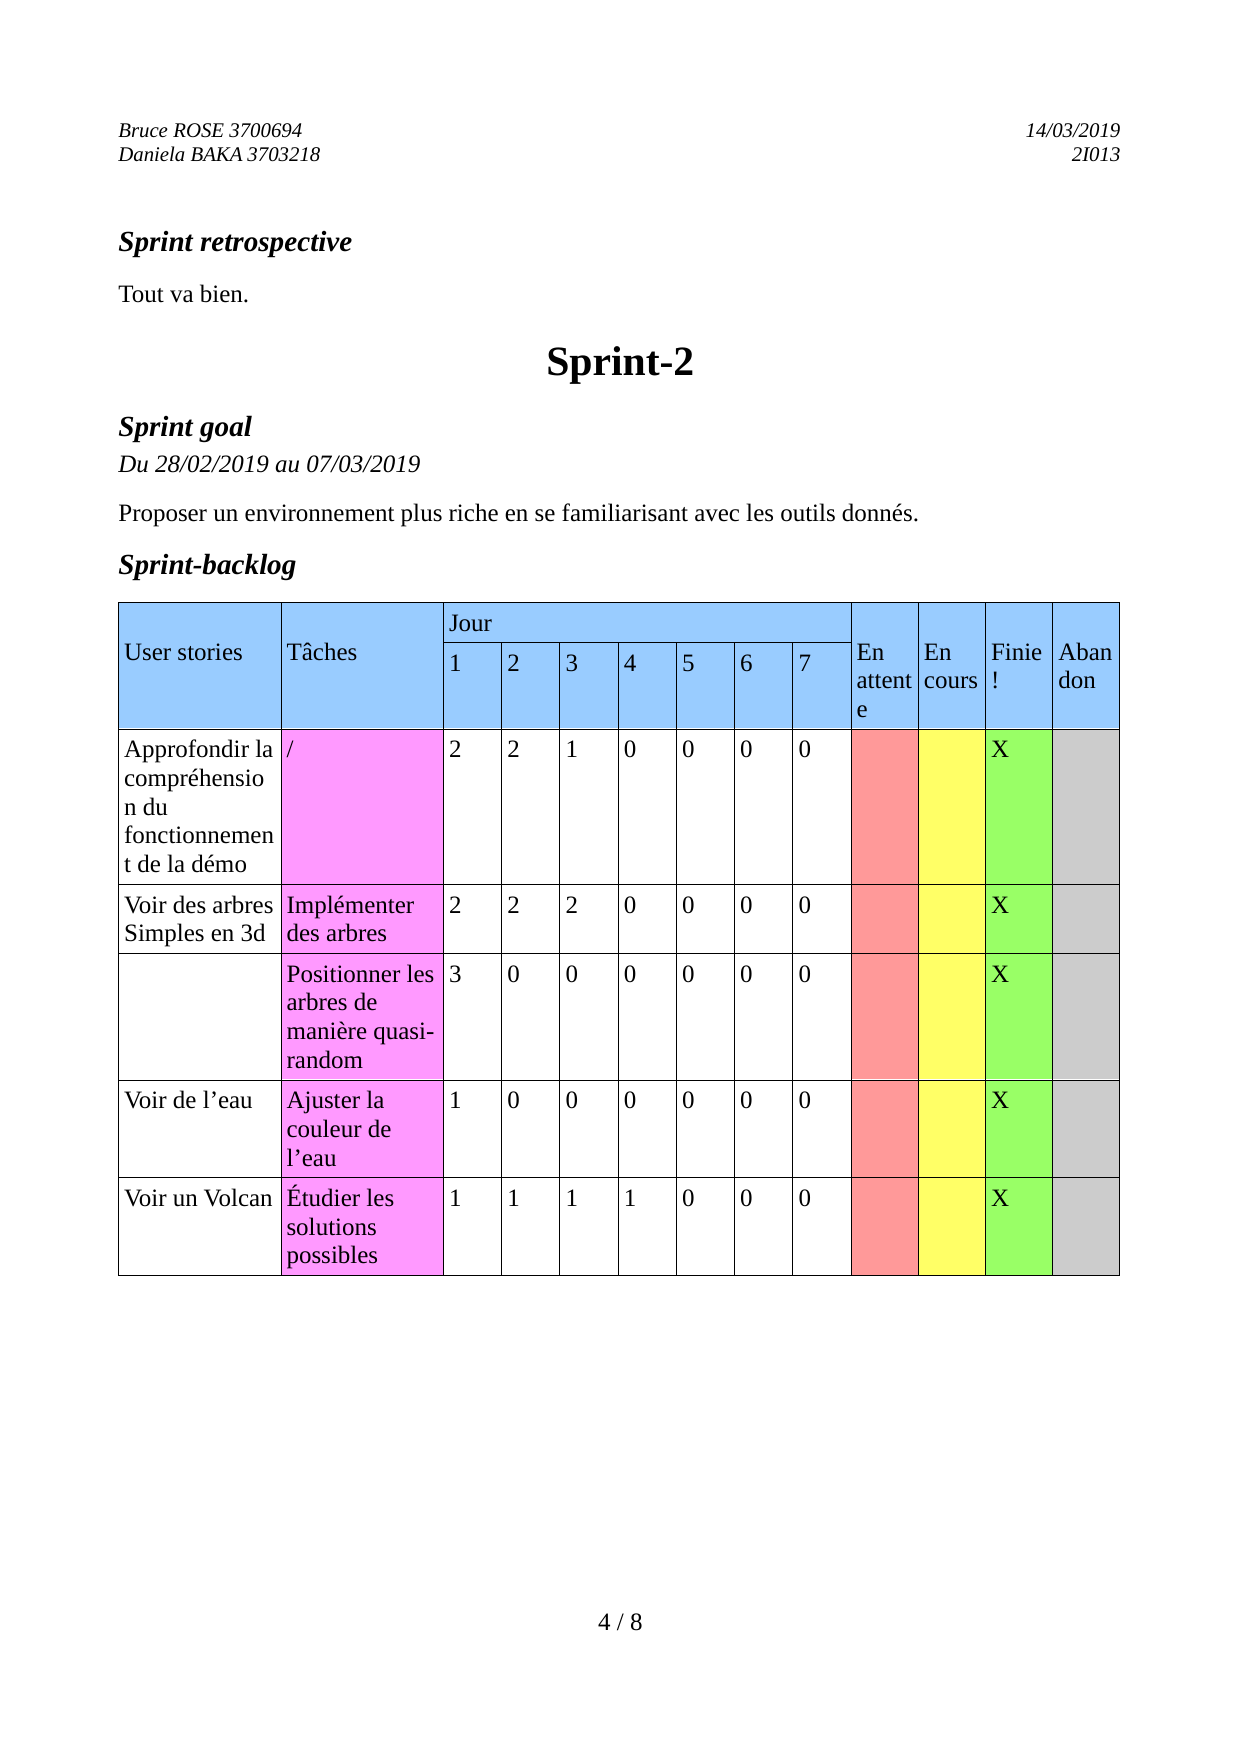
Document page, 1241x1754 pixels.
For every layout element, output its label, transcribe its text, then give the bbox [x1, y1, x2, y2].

table_cell 2 [560, 885, 618, 953]
table_header Abandon [1053, 603, 1119, 728]
table_cell X [986, 954, 1052, 1079]
table_cell 3 [444, 954, 501, 1079]
table_cell 2 [444, 885, 501, 953]
table_cell 0 [677, 730, 734, 884]
table_cell 0 [735, 954, 792, 1079]
table_cell 1 [444, 1178, 501, 1275]
table_cell Approfondir la compréhension du fonctionnement de la démo [119, 730, 281, 884]
table_cell 1 [444, 1081, 501, 1177]
table_cell 6 [735, 643, 792, 728]
table_cell 0 [793, 1081, 851, 1177]
text Tout va bien. [118, 279, 1122, 308]
table_cell [852, 954, 918, 1079]
table_cell [1053, 954, 1119, 1079]
table_cell 0 [677, 954, 734, 1079]
text Proposer un environnement plus riche en se familiarisant avec les outils donnés. [118, 498, 1122, 527]
table_cell [852, 730, 918, 884]
text Sprint retrospective [118, 224, 1122, 258]
text Du 28/02/2019 au 07/03/2019 [118, 449, 1122, 478]
table_cell Positionner les arbres de manière quasi-random [282, 954, 443, 1079]
table_cell [919, 1081, 985, 1177]
text Sprint-2 [118, 337, 1122, 385]
table_cell 1 [619, 1178, 676, 1275]
table_cell Étudier les solutions possibles [282, 1178, 443, 1275]
table_cell Voir de l’eau [119, 1081, 281, 1177]
table_cell 0 [735, 885, 792, 953]
table_cell [1053, 1081, 1119, 1177]
table_cell 0 [502, 1081, 559, 1177]
table_header En attente [852, 603, 918, 728]
table_cell Implémenter des arbres [282, 885, 443, 953]
table_cell Voir des arbres Simples en 3d [119, 885, 281, 953]
table_cell 0 [735, 730, 792, 884]
table_cell [852, 1081, 918, 1177]
table_cell [852, 885, 918, 953]
table_cell 0 [619, 954, 676, 1079]
table_cell 0 [619, 730, 676, 884]
table_cell [119, 954, 281, 1079]
table_cell 2 [502, 730, 559, 884]
table_cell 4 [619, 643, 676, 728]
text Sprint goal [118, 409, 1122, 442]
table_cell 0 [619, 1081, 676, 1177]
table_cell X [986, 730, 1052, 884]
table_cell X [986, 1178, 1052, 1275]
table_cell / [282, 730, 443, 884]
table_cell [919, 1178, 985, 1275]
table_cell 0 [560, 1081, 618, 1177]
table_cell [919, 885, 985, 953]
table_cell 0 [735, 1178, 792, 1275]
table_cell 0 [677, 1178, 734, 1275]
table_cell 2 [502, 885, 559, 953]
table_header Tâches [282, 603, 443, 728]
table_cell 0 [560, 954, 618, 1079]
table_cell 1 [502, 1178, 559, 1275]
table_cell 5 [677, 643, 734, 728]
table_cell Voir un Volcan [119, 1178, 281, 1275]
table_cell [919, 954, 985, 1079]
table_cell Ajuster la couleur de l’eau [282, 1081, 443, 1177]
table_cell 3 [560, 643, 618, 728]
table_cell [919, 730, 985, 884]
table_cell 1 [444, 643, 501, 728]
table_cell 1 [560, 730, 618, 884]
table_cell 0 [793, 1178, 851, 1275]
table_cell 1 [560, 1178, 618, 1275]
table_header En cours [919, 603, 985, 728]
table_cell 7 [793, 643, 851, 728]
table_cell X [986, 885, 1052, 953]
table_cell 0 [793, 954, 851, 1079]
table_cell 0 [735, 1081, 792, 1177]
table_cell [852, 1178, 918, 1275]
table_cell 0 [502, 954, 559, 1079]
table_cell 2 [444, 730, 501, 884]
table_cell [1053, 730, 1119, 884]
table_cell [1053, 885, 1119, 953]
text Sprint-backlog [118, 547, 1122, 581]
table_cell X [986, 1081, 1052, 1177]
table_header Finie ! [986, 603, 1052, 728]
table_header User stories [119, 603, 281, 728]
table_cell 2 [502, 643, 559, 728]
table_cell 0 [793, 730, 851, 884]
table_header Jour [444, 603, 851, 642]
table_cell [1053, 1178, 1119, 1275]
table_cell 0 [619, 885, 676, 953]
table_cell 0 [677, 1081, 734, 1177]
table_cell 0 [677, 885, 734, 953]
table_cell 0 [793, 885, 851, 953]
